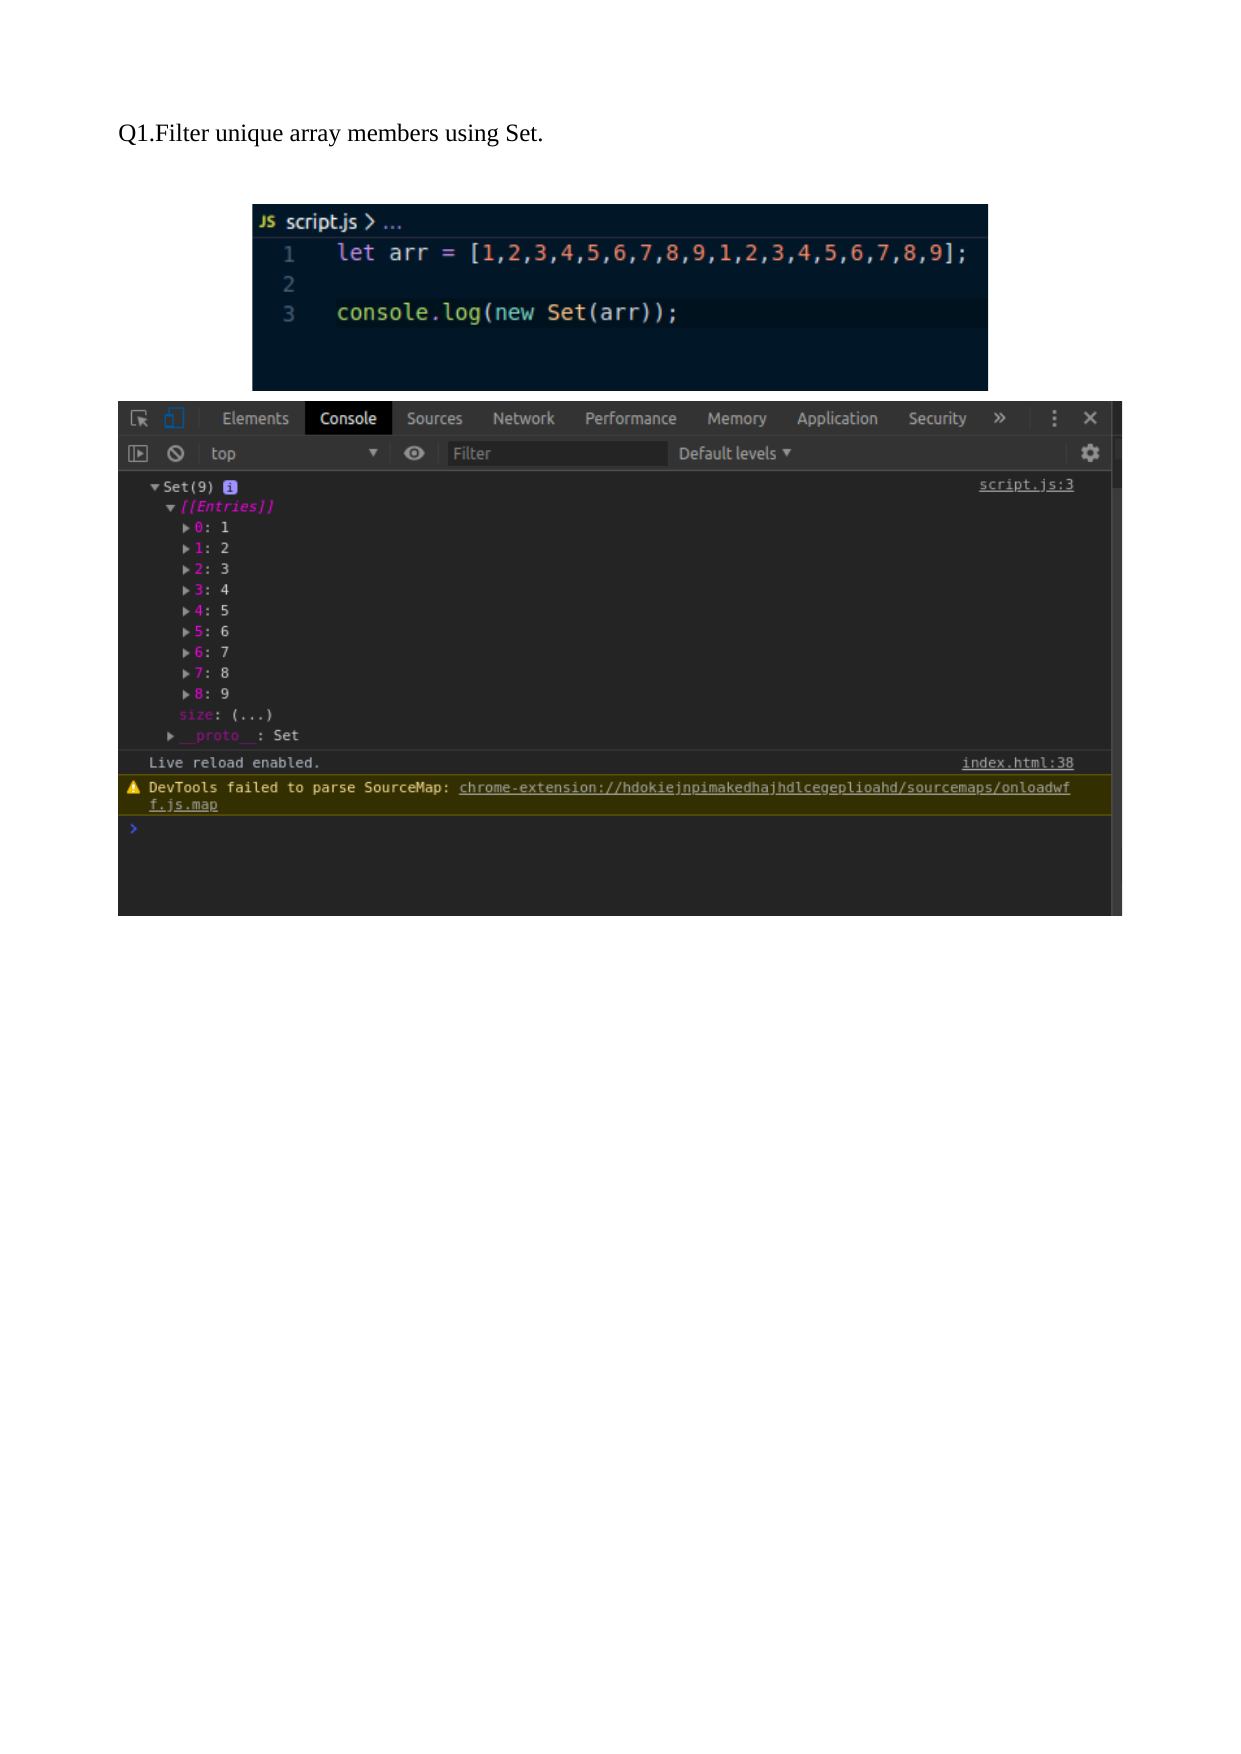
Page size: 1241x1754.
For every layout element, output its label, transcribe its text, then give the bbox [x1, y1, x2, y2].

picture [252, 204, 989, 391]
picture [118, 401, 1123, 916]
text Q1.Filter unique array members using Set. [118, 118, 1122, 147]
